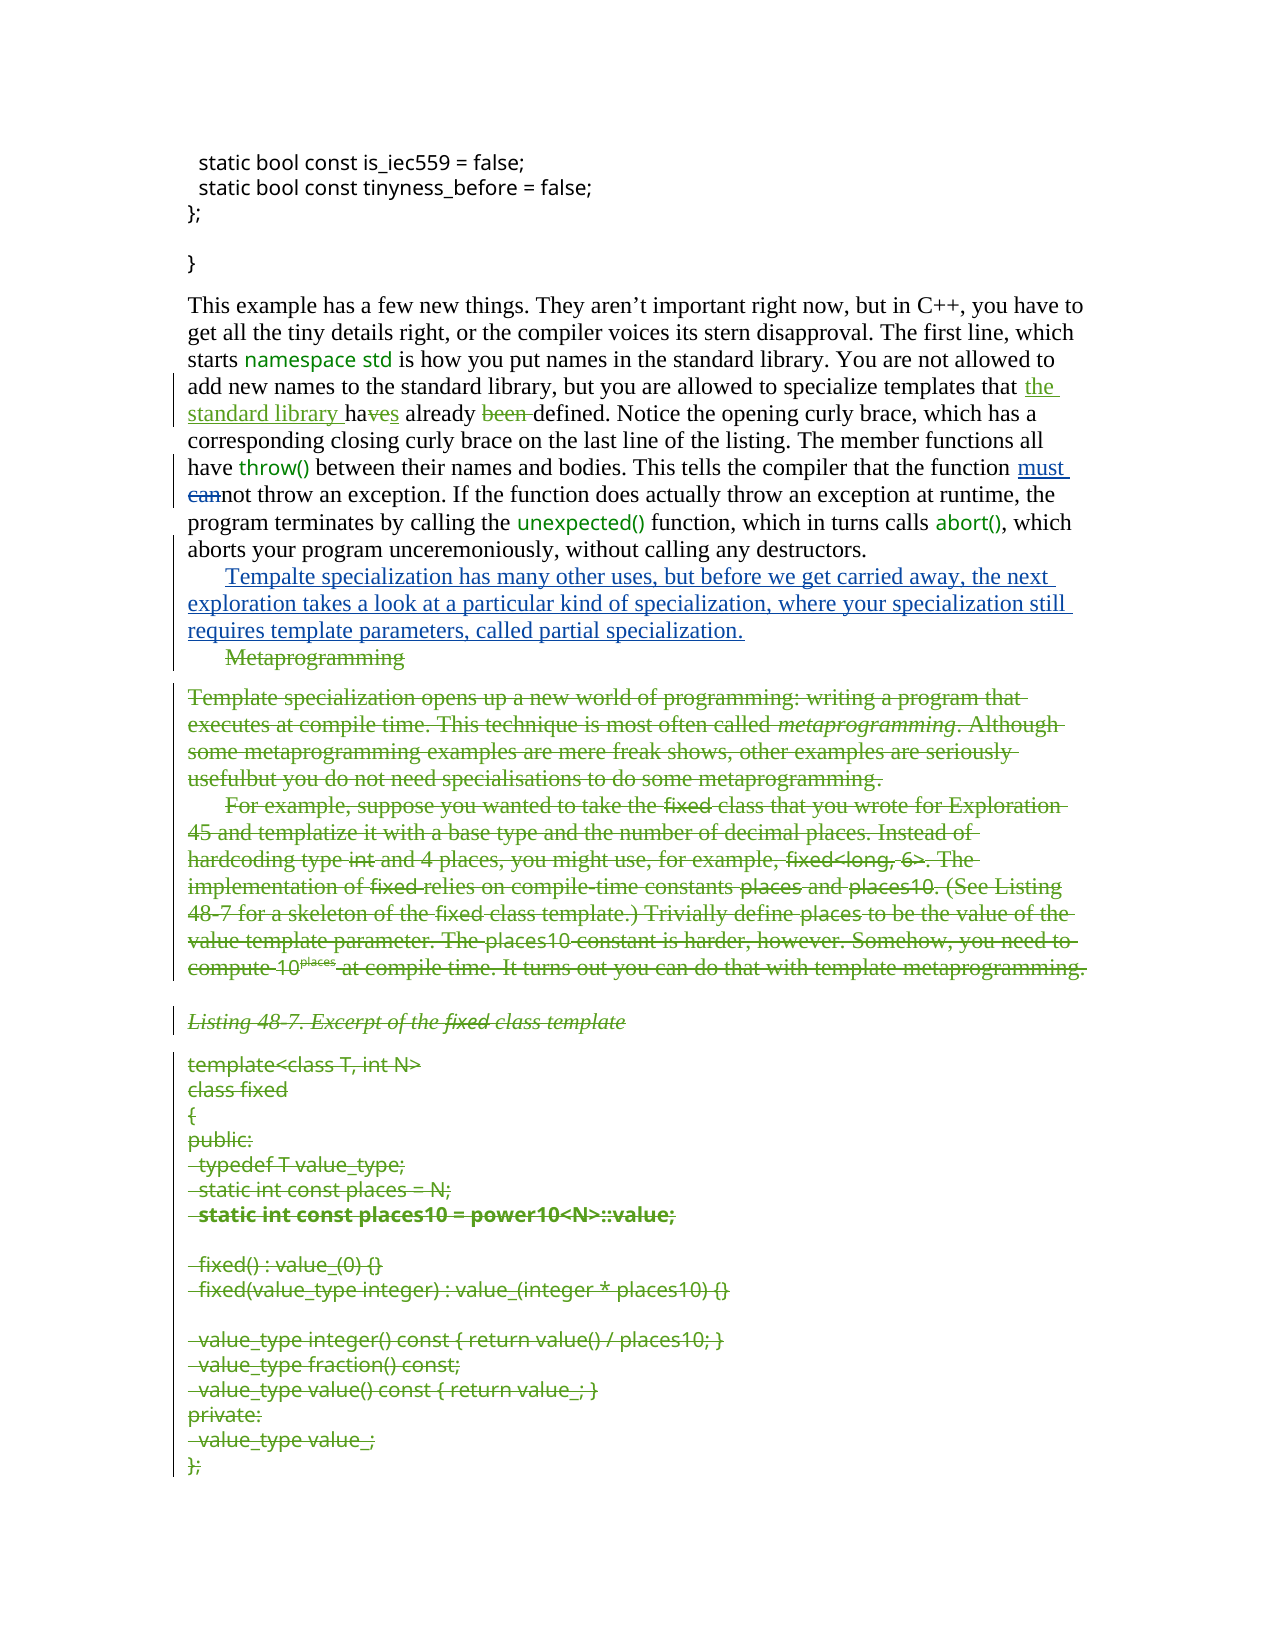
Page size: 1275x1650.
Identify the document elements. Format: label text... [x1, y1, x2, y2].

text } [187, 250, 1072, 275]
text }; [187, 200, 1072, 225]
text static bool const is_iec559 = false; [187, 150, 1072, 175]
text This example has a few new things. They aren’t important right now, but in C++, you have to get all the tiny details right, or the compiler voices its stern disapproval. The first line, which starts namespace std is how you put names in the standard library. You are not allowed to add new names to the standard library, but you are allowed to specialize templates that the standard library has already defined. Notice the opening curly brace, which has a corresponding closing curly brace on the last line of the listing. The member functions all have throw() between their names and bodies. This tells the compiler that the function must not throw an exception. If the function does actually throw an exception at runtime, the program terminates by calling the unexpected() function, which in turns calls abort(), which aborts your program unceremoniously, without calling any destructors. [187, 292, 1087, 562]
text static bool const tinyness_before = false; [187, 175, 1072, 200]
text Tempalte specialization has many other uses, but before we get carried away, the next exploration takes a look at a particular kind of specialization, where your specialization still requires template parameters, called partial specialization. [187, 562, 1087, 644]
